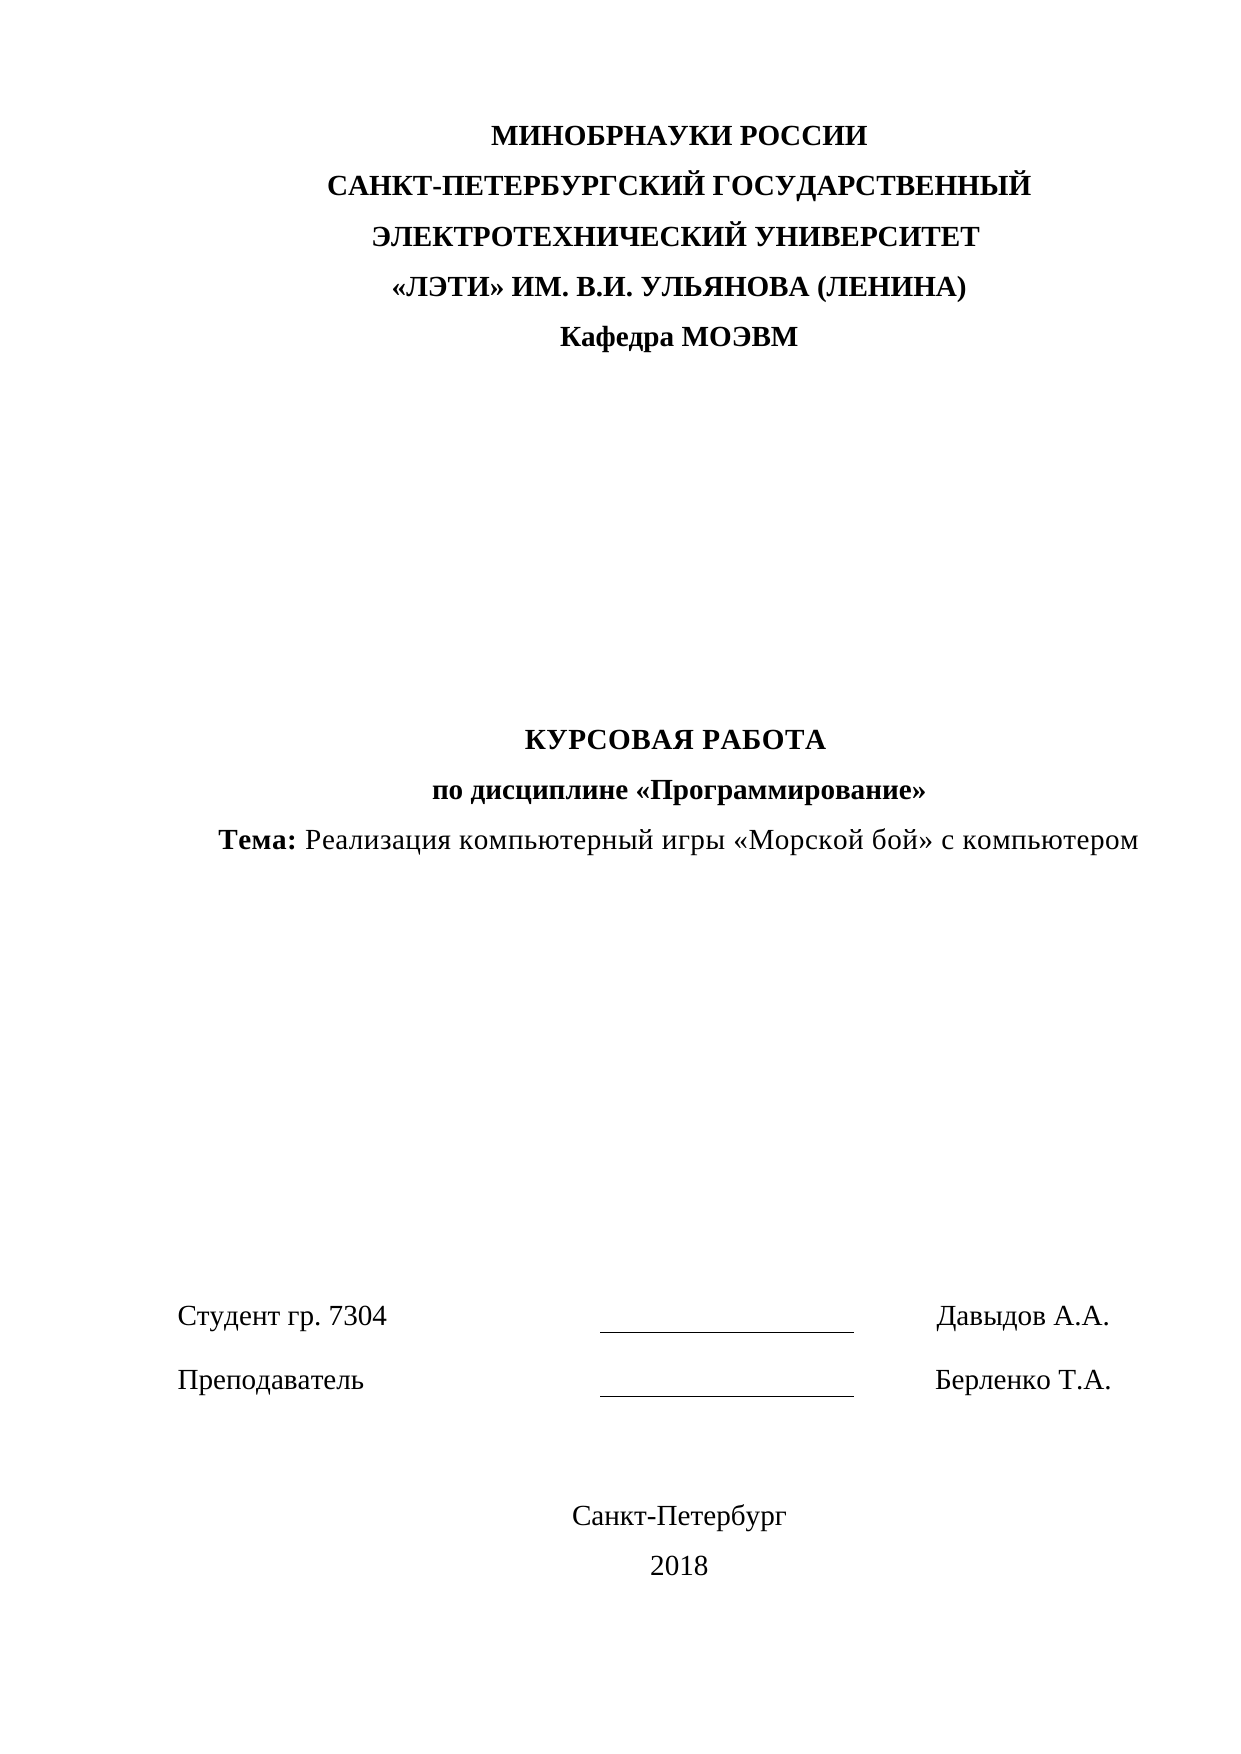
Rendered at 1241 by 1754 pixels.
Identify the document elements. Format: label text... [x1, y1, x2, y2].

table_header Студент гр. 7304 [166, 1268, 600, 1332]
text МИНОБРНАУКИ РОССИИ [177, 118, 1181, 152]
table_header [600, 1268, 854, 1332]
table_cell Преподаватель [166, 1332, 600, 1396]
table_cell [600, 1333, 854, 1396]
table_cell Берленко Т.А. [854, 1332, 1192, 1396]
text Санкт-Петербургский государственный [177, 168, 1181, 202]
text 2018 [177, 1548, 1181, 1582]
text Курсовая РАБОТА [177, 722, 1181, 755]
text Санкт-Петербург [177, 1498, 1181, 1531]
text Тема: Реализация компьютерный игры «Морской бой» с компьютером [177, 822, 1181, 856]
table_header Давыдов А.А. [854, 1268, 1192, 1332]
text «ЛЭТИ» им. В.И. Ульянова (Ленина) [177, 269, 1181, 303]
text электротехнический университет [177, 219, 1181, 252]
text по дисциплине «Программирование» [177, 772, 1181, 806]
text Кафедра МОЭВМ [177, 319, 1181, 353]
